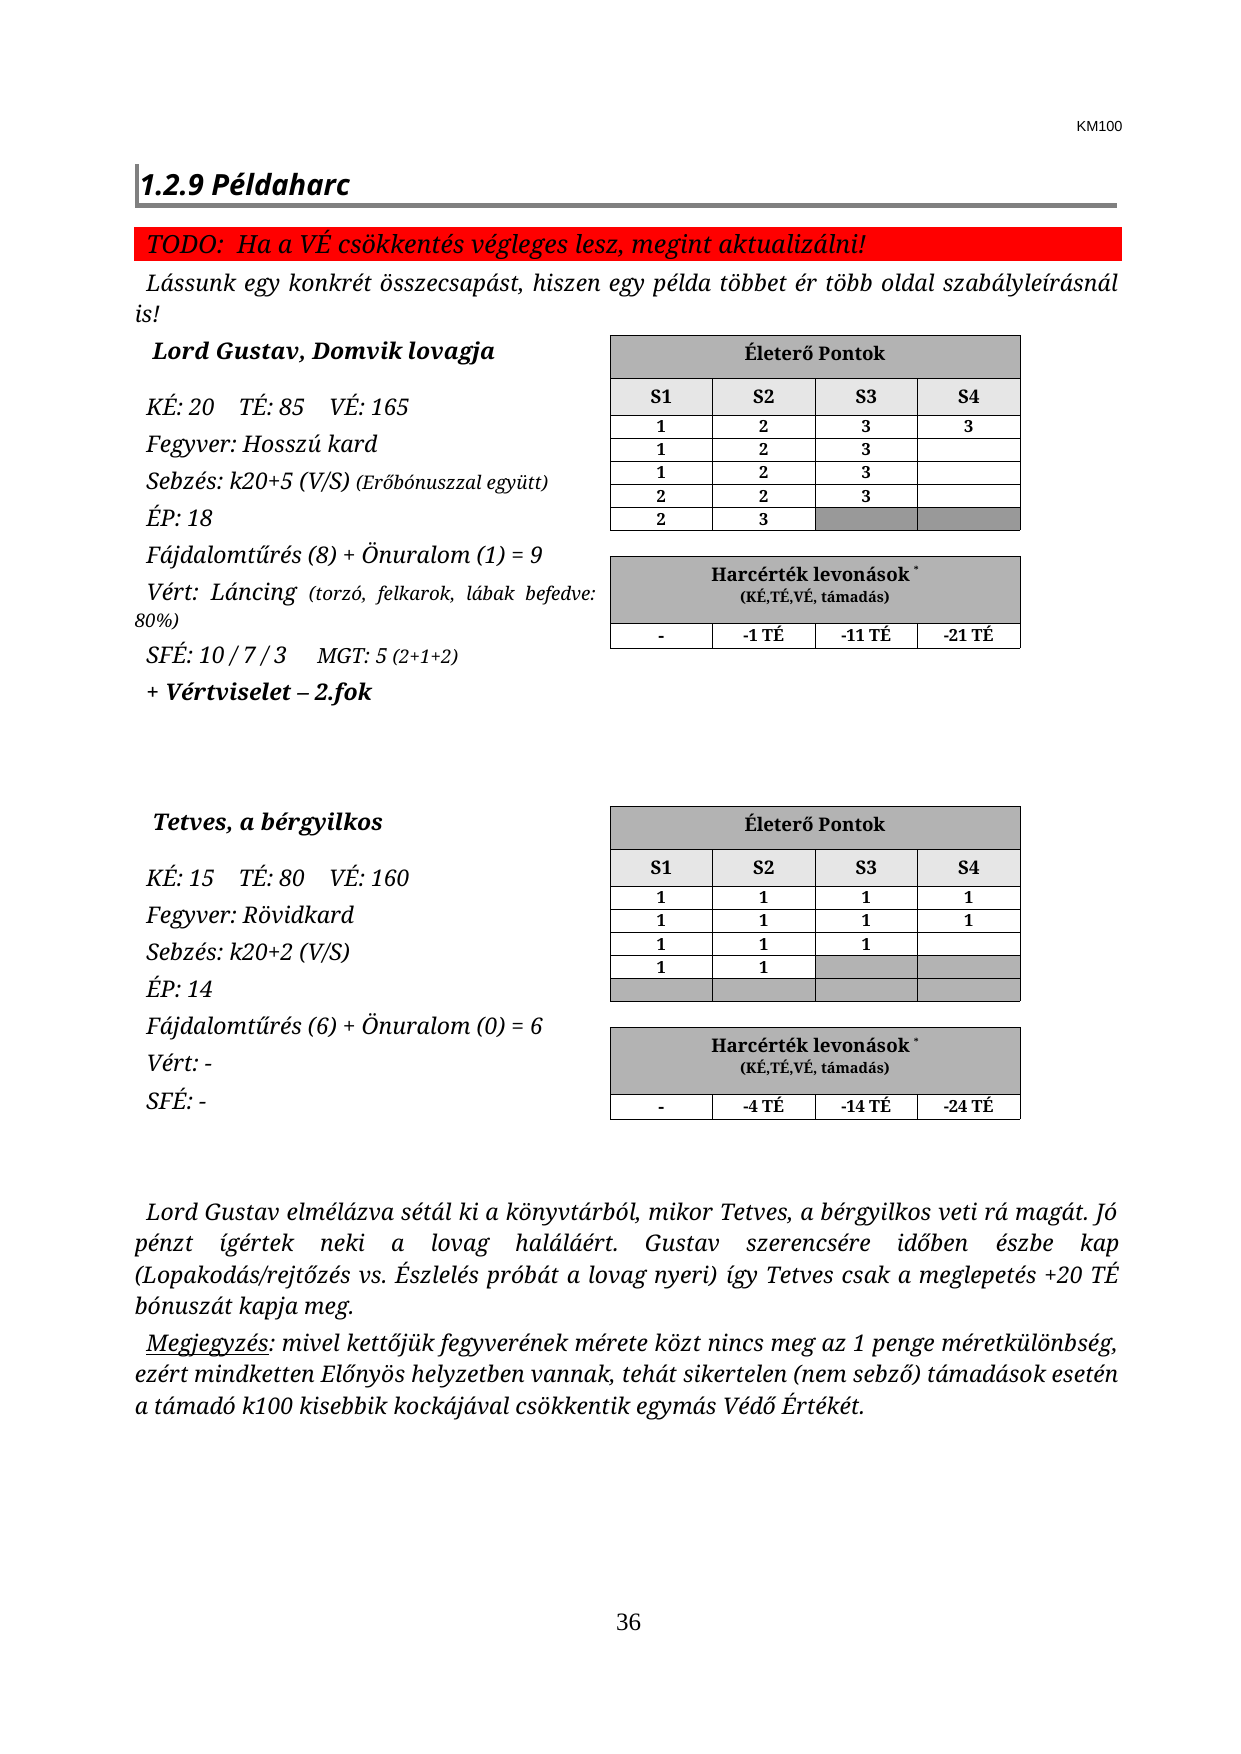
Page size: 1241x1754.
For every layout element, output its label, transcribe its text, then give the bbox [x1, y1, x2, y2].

table_cell 1 [918, 887, 1020, 909]
table_cell [816, 979, 917, 1001]
table_cell 1 [816, 910, 917, 932]
text KÉ: 15 TÉ: 80 VÉ: 160 [134, 861, 598, 893]
table_cell [918, 462, 1020, 484]
table_cell 3 [816, 485, 917, 507]
table_cell 1 [611, 416, 712, 438]
table_cell 1 [713, 956, 815, 978]
table_cell 3 [816, 416, 917, 438]
table_cell -21 TÉ [918, 624, 1020, 648]
table_cell 1 [611, 956, 712, 978]
table_cell 1 [611, 462, 712, 484]
table_cell [918, 956, 1020, 978]
text Fájdalomtűrés (6) + Önuralom (0) = 6 [134, 1010, 598, 1041]
table_cell [918, 485, 1020, 507]
table_cell - [611, 624, 712, 648]
text Vért: Láncing (torzó, felkarok, lábak befedve: 80%) [134, 576, 598, 633]
text Fájdalomtűrés (8) + Önuralom (1) = 9 [134, 539, 598, 570]
table_cell S2 [713, 850, 815, 886]
table_cell 1 [713, 933, 815, 955]
table_cell 1 [816, 887, 917, 909]
table_cell -1 TÉ [713, 624, 815, 648]
table_cell -24 TÉ [918, 1095, 1020, 1119]
text Lord Gustav, Domvik lovagja [152, 335, 580, 366]
text ÉP: 14 [134, 973, 598, 1004]
table_cell -4 TÉ [713, 1095, 815, 1119]
table_cell - [611, 1095, 712, 1119]
table_cell [918, 439, 1020, 461]
text Vért: - [134, 1047, 598, 1079]
table_cell 3 [816, 462, 917, 484]
text Lord Gustav elmélázva sétál ki a könyvtárból, mikor Tetves, a bérgyilkos veti rá magát. Jó pénzt ígértek neki a lovag haláláért. Gustav szerencsére időben észbe kap (Lopakodás/rejtőzés vs. Észlelés próbát a lovag nyeri) így Tetves csak a meglepetés +20 TÉ bónuszát kapja meg. [134, 1196, 1122, 1321]
table_cell [713, 979, 815, 1001]
table_cell 2 [713, 439, 815, 461]
table_cell 1 [713, 887, 815, 909]
table_cell [918, 508, 1020, 530]
table_cell S1 [611, 850, 712, 886]
table_cell 2 [713, 416, 815, 438]
table_cell S2 [713, 379, 815, 415]
table_cell 2 [611, 508, 712, 530]
table_cell -11 TÉ [816, 624, 917, 648]
table_header Életerő Pontok [611, 336, 1020, 378]
table_cell 1 [611, 439, 712, 461]
table_cell -14 TÉ [816, 1095, 917, 1119]
table_cell 2 [713, 485, 815, 507]
table_header Harcérték levonások * (KÉ,TÉ,VÉ, támadás) [611, 557, 1020, 623]
table_cell 1 [816, 933, 917, 955]
table_cell 2 [611, 485, 712, 507]
table_cell 1 [611, 933, 712, 955]
table_cell [816, 508, 917, 530]
text TODO: Ha a VÉ csökkentés végleges lesz, megint aktualizálni! [134, 227, 1122, 261]
text KÉ: 20 TÉ: 85 VÉ: 165 [134, 390, 598, 422]
table_cell 1 [918, 910, 1020, 932]
text + Vértviselet – 2.fok [134, 676, 598, 707]
text Sebzés: k20+5 (V/S) (Erőbónuszzal együtt) [134, 465, 598, 496]
text Lássunk egy konkrét összecsapást, hiszen egy példa többet ér több oldal szabályleírásnál is! [134, 267, 1122, 329]
text ÉP: 18 [134, 502, 598, 533]
text SFÉ: 10 / 7 / 3 MGT: 5 (2+1+2) [134, 639, 598, 670]
table_cell 3 [816, 439, 917, 461]
table_cell S4 [918, 850, 1020, 886]
table_cell S1 [611, 379, 712, 415]
text Sebzés: k20+2 (V/S) [134, 936, 598, 967]
table_cell 1 [713, 910, 815, 932]
text SFÉ: - [134, 1084, 598, 1116]
table_cell 3 [713, 508, 815, 530]
table_cell S3 [816, 379, 917, 415]
table_cell [918, 933, 1020, 955]
text Tetves, a bérgyilkos [152, 806, 580, 837]
table_cell S4 [918, 379, 1020, 415]
text Megjegyzés: mivel kettőjük fegyverének mérete közt nincs meg az 1 penge méretkülönbség, ezért mindketten Előnyös helyzetben vannak, tehát sikertelen (nem sebző) támadások esetén a támadó k100 kisebbik kockájával csökkentik egymás Védő Értékét. [134, 1327, 1122, 1421]
table_cell 2 [713, 462, 815, 484]
table_cell [816, 956, 917, 978]
table_cell S3 [816, 850, 917, 886]
table_header Életerő Pontok [611, 807, 1020, 849]
text Fegyver: Rövidkard [134, 899, 598, 930]
table_cell 3 [918, 416, 1020, 438]
table_header Harcérték levonások * (KÉ,TÉ,VÉ, támadás) [611, 1028, 1020, 1094]
table_cell 1 [611, 887, 712, 909]
table_cell [918, 979, 1020, 1001]
text Fegyver: Hosszú kard [134, 428, 598, 459]
subtitle Példaharc [139, 164, 1122, 204]
table_cell 1 [611, 910, 712, 932]
table_cell [611, 979, 712, 1001]
